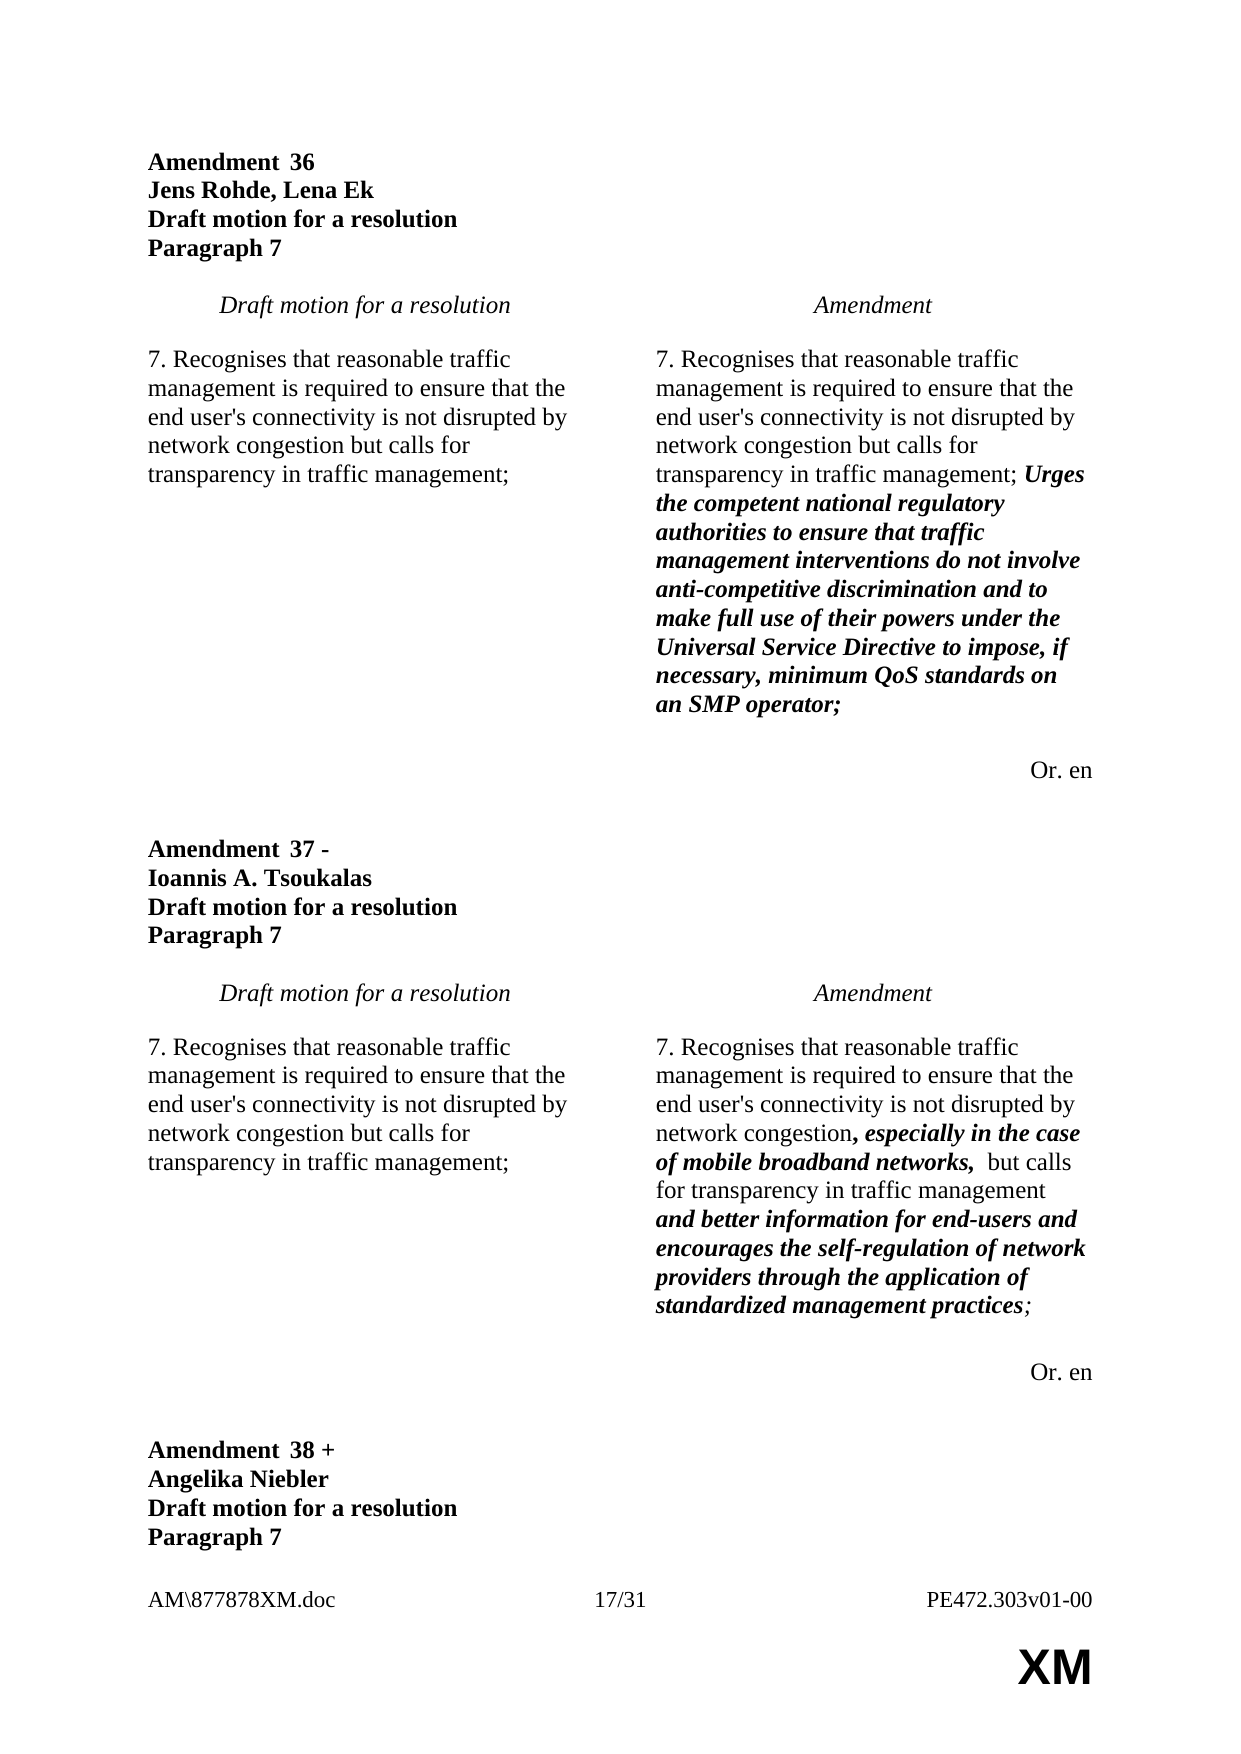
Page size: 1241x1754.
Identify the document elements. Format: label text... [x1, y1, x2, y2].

text Or. <Original>{EN}en</Original> [148, 1357, 1092, 1386]
table_cell Draft motion for a resolution [112, 978, 620, 1032]
table_cell 7. Recognises that reasonable traffic management is required to ensure that the end user's connectivity is not disrupted by network congestion but calls for transparency in traffic management; [112, 1032, 620, 1332]
table_header [112, 949, 1128, 978]
text <DocAmend>Draft motion for a resolution</DocAmend> [148, 892, 1092, 921]
text <Article>Paragraph 7</Article> [148, 1522, 1092, 1551]
text <DocAmend>Draft motion for a resolution</DocAmend> [148, 1493, 1092, 1522]
table_header [112, 262, 1128, 291]
table_cell 7. Recognises that reasonable traffic management is required to ensure that the end user's connectivity is not disrupted by network congestion but calls for transparency in traffic management; Urges the competent national regulatory authorities to ensure that traffic management interventions do not involve anti-competitive discrimination and to make full use of their powers under the Universal Service Directive to impose, if necessary, minimum QoS standards on an SMP operator; [620, 344, 1128, 731]
table_cell 7. Recognises that reasonable traffic management is required to ensure that the end user's connectivity is not disrupted by network congestion but calls for transparency in traffic management; [112, 344, 620, 731]
text <Amend>Amendment <NumAm>38 +</NumAm> [148, 1436, 1092, 1464]
table_cell 7. Recognises that reasonable traffic management is required to ensure that the end user's connectivity is not disrupted by network congestion, especially in the case of mobile broadband networks, but calls for transparency in traffic management and better information for end-users and encourages the self-regulation of network providers through the application of standardized management practices; [620, 1032, 1128, 1332]
table_cell Draft motion for a resolution [112, 291, 620, 344]
text <RepeatBlock-By><Members>Angelika Niebler</Members> [148, 1464, 1092, 1493]
text <Amend>Amendment <NumAm>37 -</NumAm> [148, 834, 1092, 863]
text <RepeatBlock-By><Members>Jens Rohde, Lena Ek</Members> [148, 176, 1092, 204]
text Or. <Original>{EN}en</Original> [148, 756, 1092, 784]
text <DocAmend>Draft motion for a resolution</DocAmend> [148, 204, 1092, 233]
table_cell Amendment [620, 978, 1128, 1032]
text Amendment <NumAm>36</NumAm> [148, 147, 1092, 176]
table_cell Amendment [620, 291, 1128, 344]
text <RepeatBlock-By><Members>Ioannis A. Tsoukalas</Members> [148, 863, 1092, 892]
text <Article>Paragraph 7</Article> [148, 233, 1092, 262]
text <Article>Paragraph 7</Article> [148, 921, 1092, 949]
